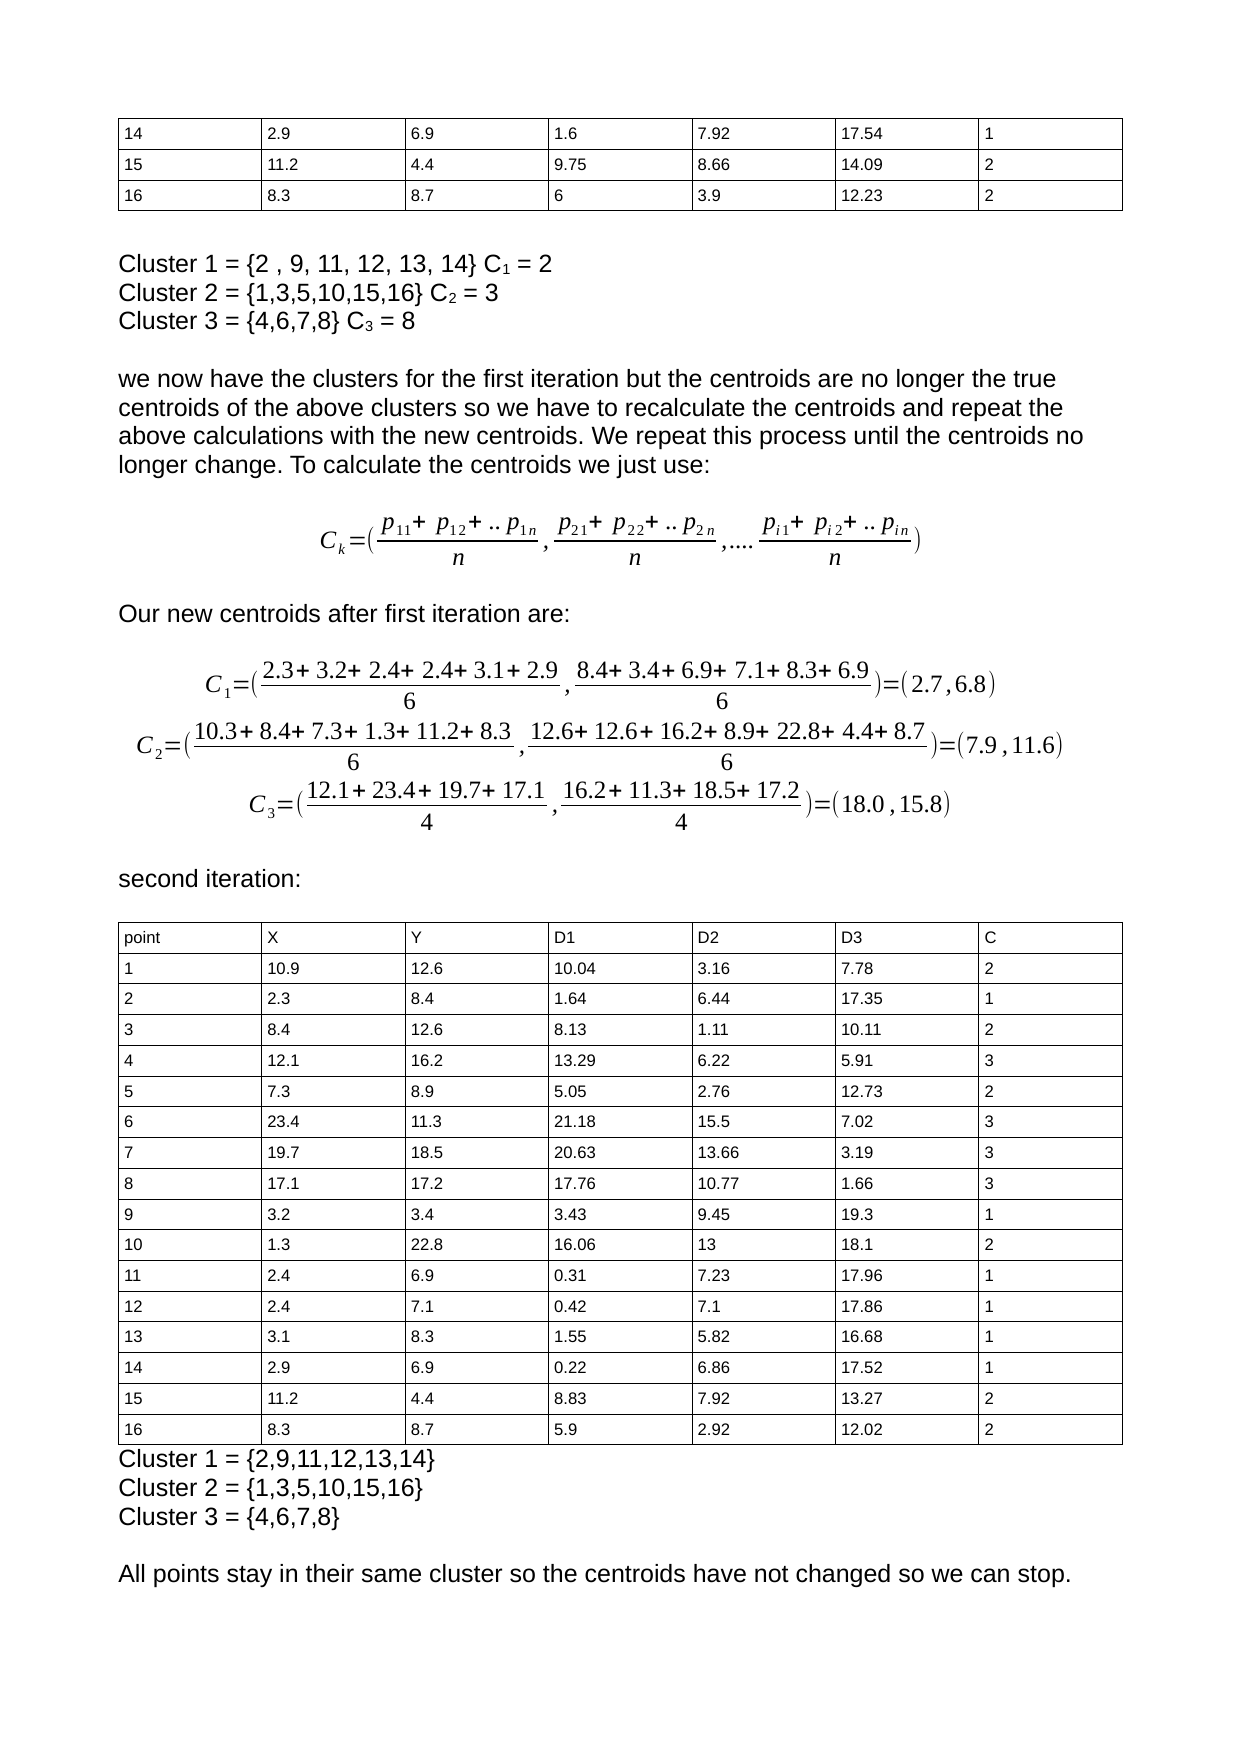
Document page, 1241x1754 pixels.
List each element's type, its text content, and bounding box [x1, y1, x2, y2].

text second iteration: [118, 864, 1122, 893]
table_cell 4.4 [406, 1384, 548, 1413]
table_cell 10.77 [693, 1169, 835, 1198]
table_header D3 [836, 923, 978, 953]
table_cell 18.5 [406, 1138, 548, 1168]
text we now have the clusters for the first iteration but the centroids are no longer the true centroids of the above clusters so we have to recalculate the centroids and repeat the above calculations with the new centroids. We repeat this process until the centroids no longer change. To calculate the centroids we just use: [118, 364, 1122, 479]
table_cell 10.9 [262, 954, 405, 983]
table_cell 8.3 [406, 1322, 548, 1352]
table_cell 15.5 [693, 1107, 835, 1137]
table_cell 8.3 [262, 181, 405, 210]
table_cell 2 [979, 1415, 1122, 1444]
text Cluster 1 = {2,9,11,12,13,14} [118, 1445, 1122, 1473]
table_cell 17.2 [406, 1169, 548, 1198]
table_cell 11.2 [262, 150, 405, 179]
table_cell 12.6 [406, 954, 548, 983]
table_cell 7.92 [693, 1384, 835, 1413]
table_cell 16.68 [836, 1322, 978, 1352]
table_cell 6.22 [693, 1046, 835, 1076]
table_cell 11 [119, 1261, 261, 1291]
table_cell 2 [119, 984, 261, 1014]
table_cell 3.19 [836, 1138, 978, 1168]
table_cell 14 [119, 119, 261, 149]
table_cell 1.64 [549, 984, 692, 1014]
table_cell 8.7 [406, 181, 548, 210]
table_cell 8.4 [262, 1015, 405, 1045]
table_cell 2 [979, 181, 1122, 210]
table_cell 3.16 [693, 954, 835, 983]
table_cell 3 [979, 1046, 1122, 1076]
table_cell 0.42 [549, 1292, 692, 1321]
table_cell 16 [119, 1415, 261, 1444]
table_cell 1 [979, 1292, 1122, 1321]
table_cell 8.4 [406, 984, 548, 1014]
table_cell 13.27 [836, 1384, 978, 1413]
table_cell 9.75 [549, 150, 692, 179]
table_cell 12.02 [836, 1415, 978, 1444]
table_cell 9.45 [693, 1200, 835, 1229]
table_cell 19.3 [836, 1200, 978, 1229]
table_cell 21.18 [549, 1107, 692, 1137]
text Cluster 2 = {1,3,5,10,15,16} [118, 1473, 1122, 1502]
table_cell 6.9 [406, 1353, 548, 1383]
table_cell 3 [979, 1138, 1122, 1168]
table_cell 15 [119, 1384, 261, 1413]
table_cell 2.4 [262, 1261, 405, 1291]
table_cell 8.66 [693, 150, 835, 179]
table_cell 11.2 [262, 1384, 405, 1413]
text Our new centroids after first iteration are: [118, 599, 1122, 628]
table_cell 1.3 [262, 1230, 405, 1260]
table_cell 7.92 [693, 119, 835, 149]
table_header Y [406, 923, 548, 953]
table_cell 8.7 [406, 1415, 548, 1444]
table_cell 5.91 [836, 1046, 978, 1076]
table_cell 7.23 [693, 1261, 835, 1291]
table_cell 7.02 [836, 1107, 978, 1137]
table_cell 3.2 [262, 1200, 405, 1229]
table_cell 2.92 [693, 1415, 835, 1444]
table_cell 3.9 [693, 181, 835, 210]
table_cell 6 [549, 181, 692, 210]
table_cell 5 [119, 1077, 261, 1106]
table_cell 16.2 [406, 1046, 548, 1076]
table_cell 7 [119, 1138, 261, 1168]
table_cell 8.9 [406, 1077, 548, 1106]
table_cell 23.4 [262, 1107, 405, 1137]
table_header X [262, 923, 405, 953]
text All points stay in their same cluster so the centroids have not changed so we can stop. [118, 1559, 1122, 1588]
table_cell 22.8 [406, 1230, 548, 1260]
table_cell 12.23 [836, 181, 978, 210]
table_cell 7.1 [406, 1292, 548, 1321]
table_cell 5.9 [549, 1415, 692, 1444]
text Cluster 1 = {2 , 9, 11, 12, 13, 14} C1 = 2 [118, 249, 1122, 277]
table_cell 7.1 [693, 1292, 835, 1321]
table_cell 5.82 [693, 1322, 835, 1352]
table_cell 2 [979, 1077, 1122, 1106]
table_cell 10 [119, 1230, 261, 1260]
table_cell 16.06 [549, 1230, 692, 1260]
table_cell 1 [979, 1200, 1122, 1229]
table_cell 12 [119, 1292, 261, 1321]
text Cluster 3 = {4,6,7,8} [118, 1502, 1122, 1531]
table_cell 19.7 [262, 1138, 405, 1168]
table_cell 20.63 [549, 1138, 692, 1168]
table_cell 7.78 [836, 954, 978, 983]
table_cell 3.1 [262, 1322, 405, 1352]
table_cell 2 [979, 1015, 1122, 1045]
table_cell 15 [119, 150, 261, 179]
table_cell 1.66 [836, 1169, 978, 1198]
table_cell 16 [119, 181, 261, 210]
table_cell 17.86 [836, 1292, 978, 1321]
table_cell 17.54 [836, 119, 978, 149]
table_cell 1.55 [549, 1322, 692, 1352]
table_cell 12.6 [406, 1015, 548, 1045]
table_cell 1 [979, 1353, 1122, 1383]
table_cell 7.3 [262, 1077, 405, 1106]
table_cell 4.4 [406, 150, 548, 179]
table_cell 2 [979, 954, 1122, 983]
table_cell 13 [119, 1322, 261, 1352]
table_cell 3 [979, 1107, 1122, 1137]
table_cell 6.9 [406, 119, 548, 149]
table_cell 10.11 [836, 1015, 978, 1045]
table_cell 3.4 [406, 1200, 548, 1229]
table_cell 17.52 [836, 1353, 978, 1383]
table_cell 9 [119, 1200, 261, 1229]
table_cell 1 [979, 119, 1122, 149]
table_header D2 [693, 923, 835, 953]
table_cell 17.96 [836, 1261, 978, 1291]
table_cell 1 [119, 954, 261, 983]
table_cell 2 [979, 150, 1122, 179]
table_cell 1 [979, 1322, 1122, 1352]
table_cell 5.05 [549, 1077, 692, 1106]
table_cell 1.11 [693, 1015, 835, 1045]
table_cell 6 [119, 1107, 261, 1137]
table_cell 1 [979, 984, 1122, 1014]
table_cell 17.76 [549, 1169, 692, 1198]
table_cell 17.35 [836, 984, 978, 1014]
table_cell 18.1 [836, 1230, 978, 1260]
table_cell 13.66 [693, 1138, 835, 1168]
table_cell 2 [979, 1384, 1122, 1413]
table_cell 14.09 [836, 150, 978, 179]
table_cell 17.1 [262, 1169, 405, 1198]
table_cell 2.3 [262, 984, 405, 1014]
table_cell 13.29 [549, 1046, 692, 1076]
table_cell 12.73 [836, 1077, 978, 1106]
table_cell 0.22 [549, 1353, 692, 1383]
table_cell 12.1 [262, 1046, 405, 1076]
table_cell 2.4 [262, 1292, 405, 1321]
table_cell 4 [119, 1046, 261, 1076]
table_cell 3 [119, 1015, 261, 1045]
table_cell 11.3 [406, 1107, 548, 1137]
table_cell 14 [119, 1353, 261, 1383]
table_cell 8.3 [262, 1415, 405, 1444]
table_header D1 [549, 923, 692, 953]
table_cell 2.76 [693, 1077, 835, 1106]
table_cell 13 [693, 1230, 835, 1260]
table_cell 2.9 [262, 119, 405, 149]
table_cell 1 [979, 1261, 1122, 1291]
table_cell 8.83 [549, 1384, 692, 1413]
table_cell 3 [979, 1169, 1122, 1198]
table_cell 10.04 [549, 954, 692, 983]
text Cluster 2 = {1,3,5,10,15,16} C2 = 3 [118, 277, 1122, 306]
table_header point [119, 923, 261, 953]
table_cell 6.44 [693, 984, 835, 1014]
table_cell 2.9 [262, 1353, 405, 1383]
table_cell 3.43 [549, 1200, 692, 1229]
table_cell 6.86 [693, 1353, 835, 1383]
table_cell 1.6 [549, 119, 692, 149]
text Cluster 3 = {4,6,7,8} C3 = 8 [118, 306, 1122, 335]
table_cell 2 [979, 1230, 1122, 1260]
table_header C [979, 923, 1122, 953]
table_cell 8.13 [549, 1015, 692, 1045]
table_cell 0.31 [549, 1261, 692, 1291]
table_cell 6.9 [406, 1261, 548, 1291]
table_cell 8 [119, 1169, 261, 1198]
